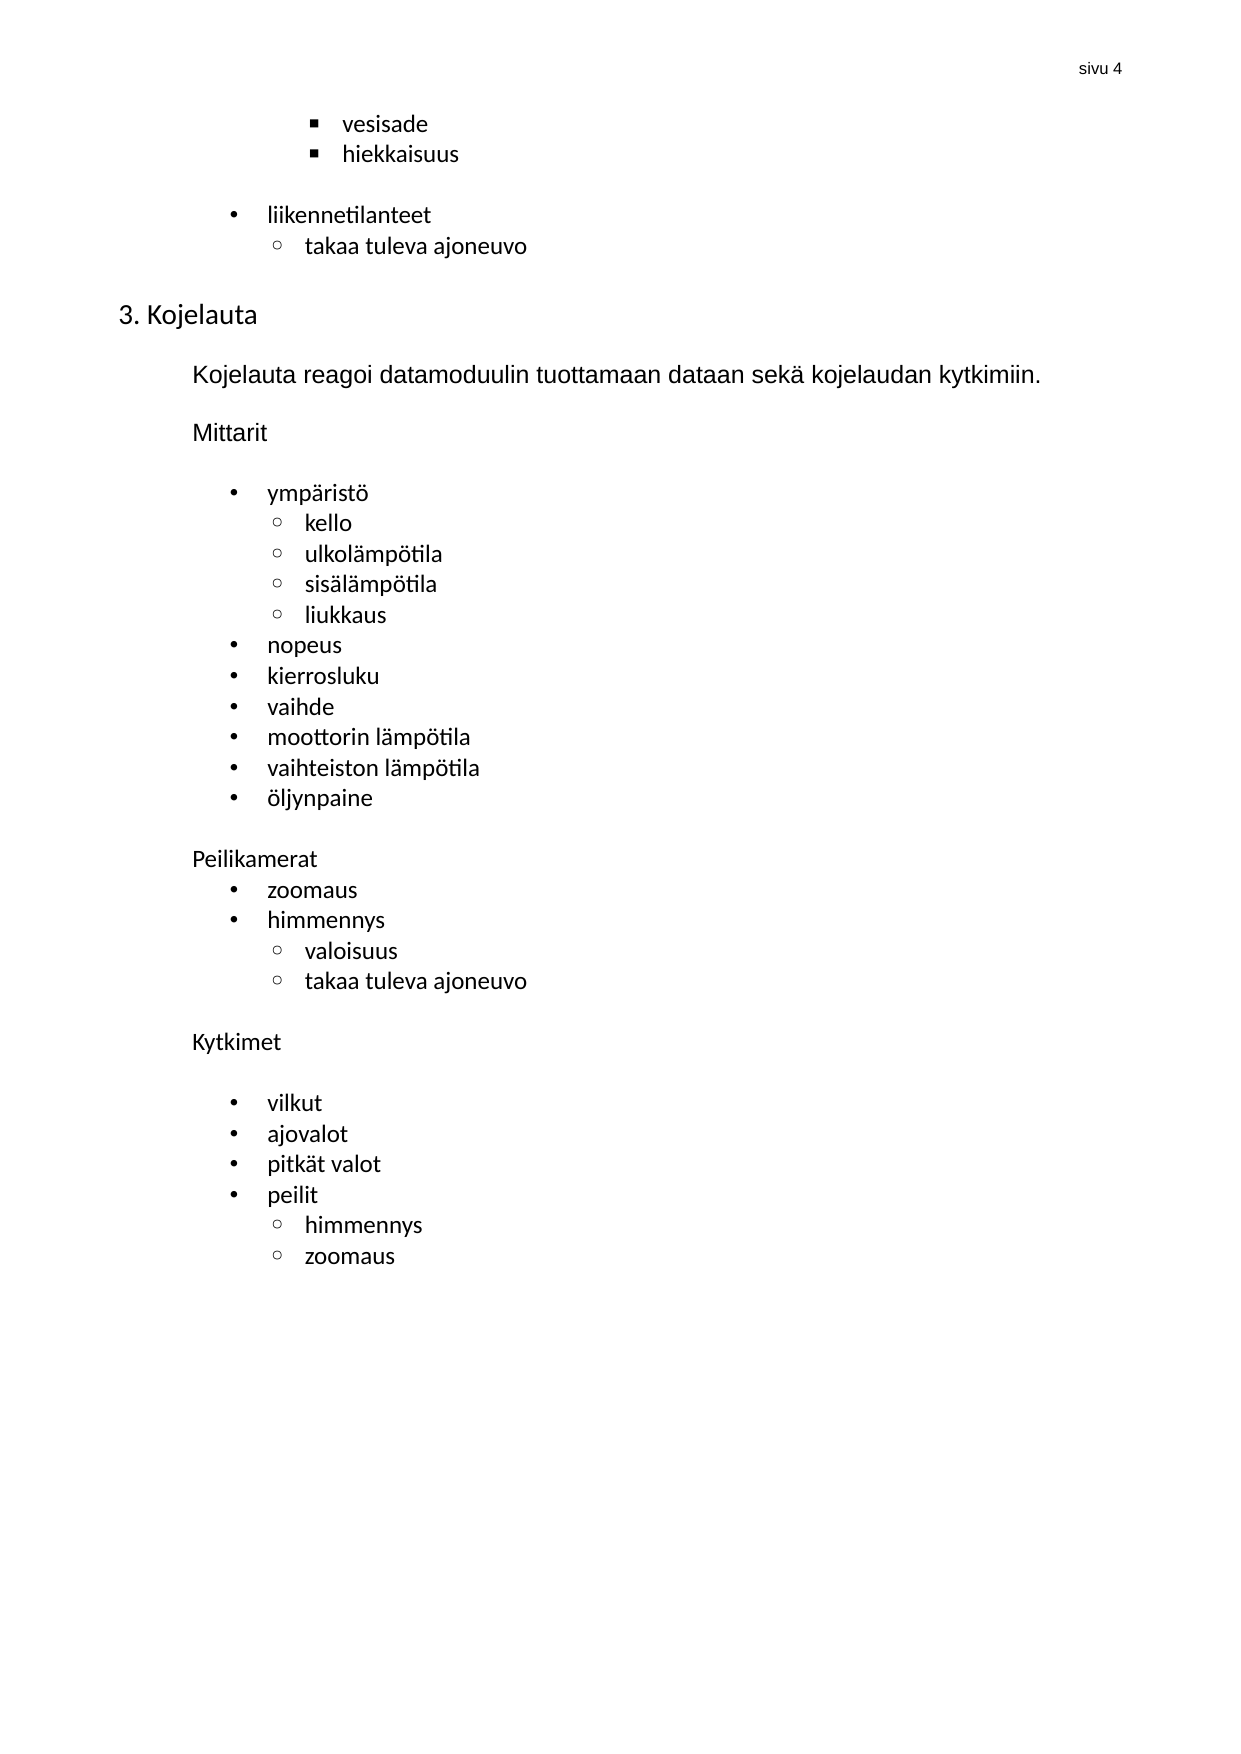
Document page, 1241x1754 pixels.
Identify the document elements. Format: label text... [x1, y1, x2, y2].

list kello [267, 508, 1122, 538]
list liikennetilanteet [229, 199, 1122, 230]
list ympäristö [229, 477, 1122, 508]
list pitkät valot [229, 1148, 1122, 1179]
list peilit [229, 1179, 1122, 1209]
list zoomaus [229, 874, 1122, 904]
list sisälämpötila [267, 569, 1122, 599]
list hiekkaisuus [304, 138, 1122, 169]
list öljynpaine [229, 782, 1122, 813]
list himmennys [229, 904, 1122, 935]
text Kojelauta reagoi datamoduulin tuottamaan dataan sekä kojelaudan kytkimiin. [192, 360, 1122, 389]
list ajovalot [229, 1118, 1122, 1148]
list vaihde [229, 691, 1122, 721]
text Peilikamerat [192, 843, 1122, 874]
list valoisuus [267, 935, 1122, 965]
list nopeus [229, 630, 1122, 660]
list moottorin lämpötila [229, 721, 1122, 752]
list zoomaus [267, 1240, 1122, 1271]
list vaihteiston lämpötila [229, 752, 1122, 782]
list ulkolämpötila [267, 538, 1122, 569]
list kierrosluku [229, 660, 1122, 691]
list vilkut [229, 1087, 1122, 1118]
list liukkaus [267, 599, 1122, 630]
list vesisade [304, 108, 1122, 138]
list takaa tuleva ajoneuvo [267, 965, 1122, 996]
list takaa tuleva ajoneuvo [267, 230, 1122, 260]
text Mittarit [192, 418, 1122, 447]
text Kytkimet [192, 1026, 1122, 1057]
list himmennys [267, 1209, 1122, 1240]
text 3. Kojelauta [118, 296, 1122, 332]
